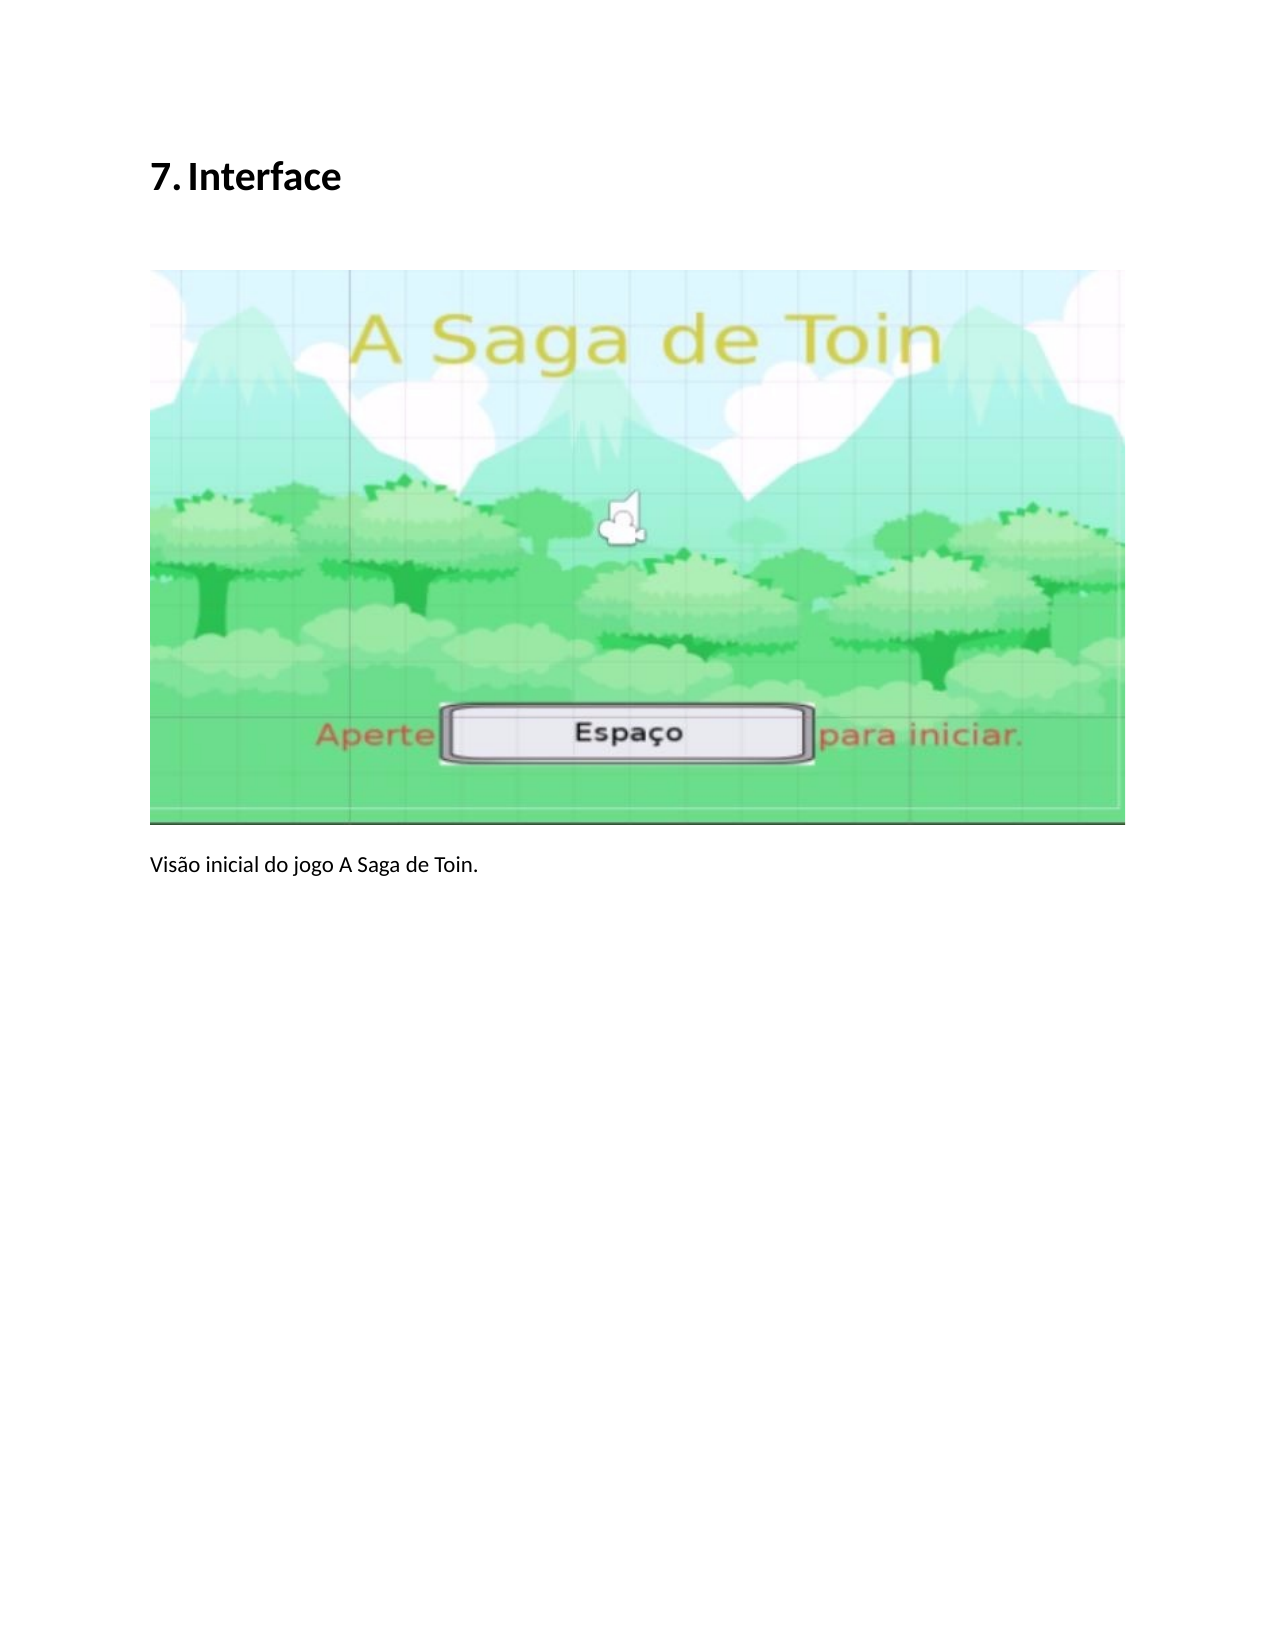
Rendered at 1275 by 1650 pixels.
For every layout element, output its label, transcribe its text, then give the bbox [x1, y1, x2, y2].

picture [150, 270, 1125, 825]
text Visão inicial do jogo A Saga de Toin. [150, 850, 1125, 878]
subtitle Interface [150, 150, 1125, 201]
